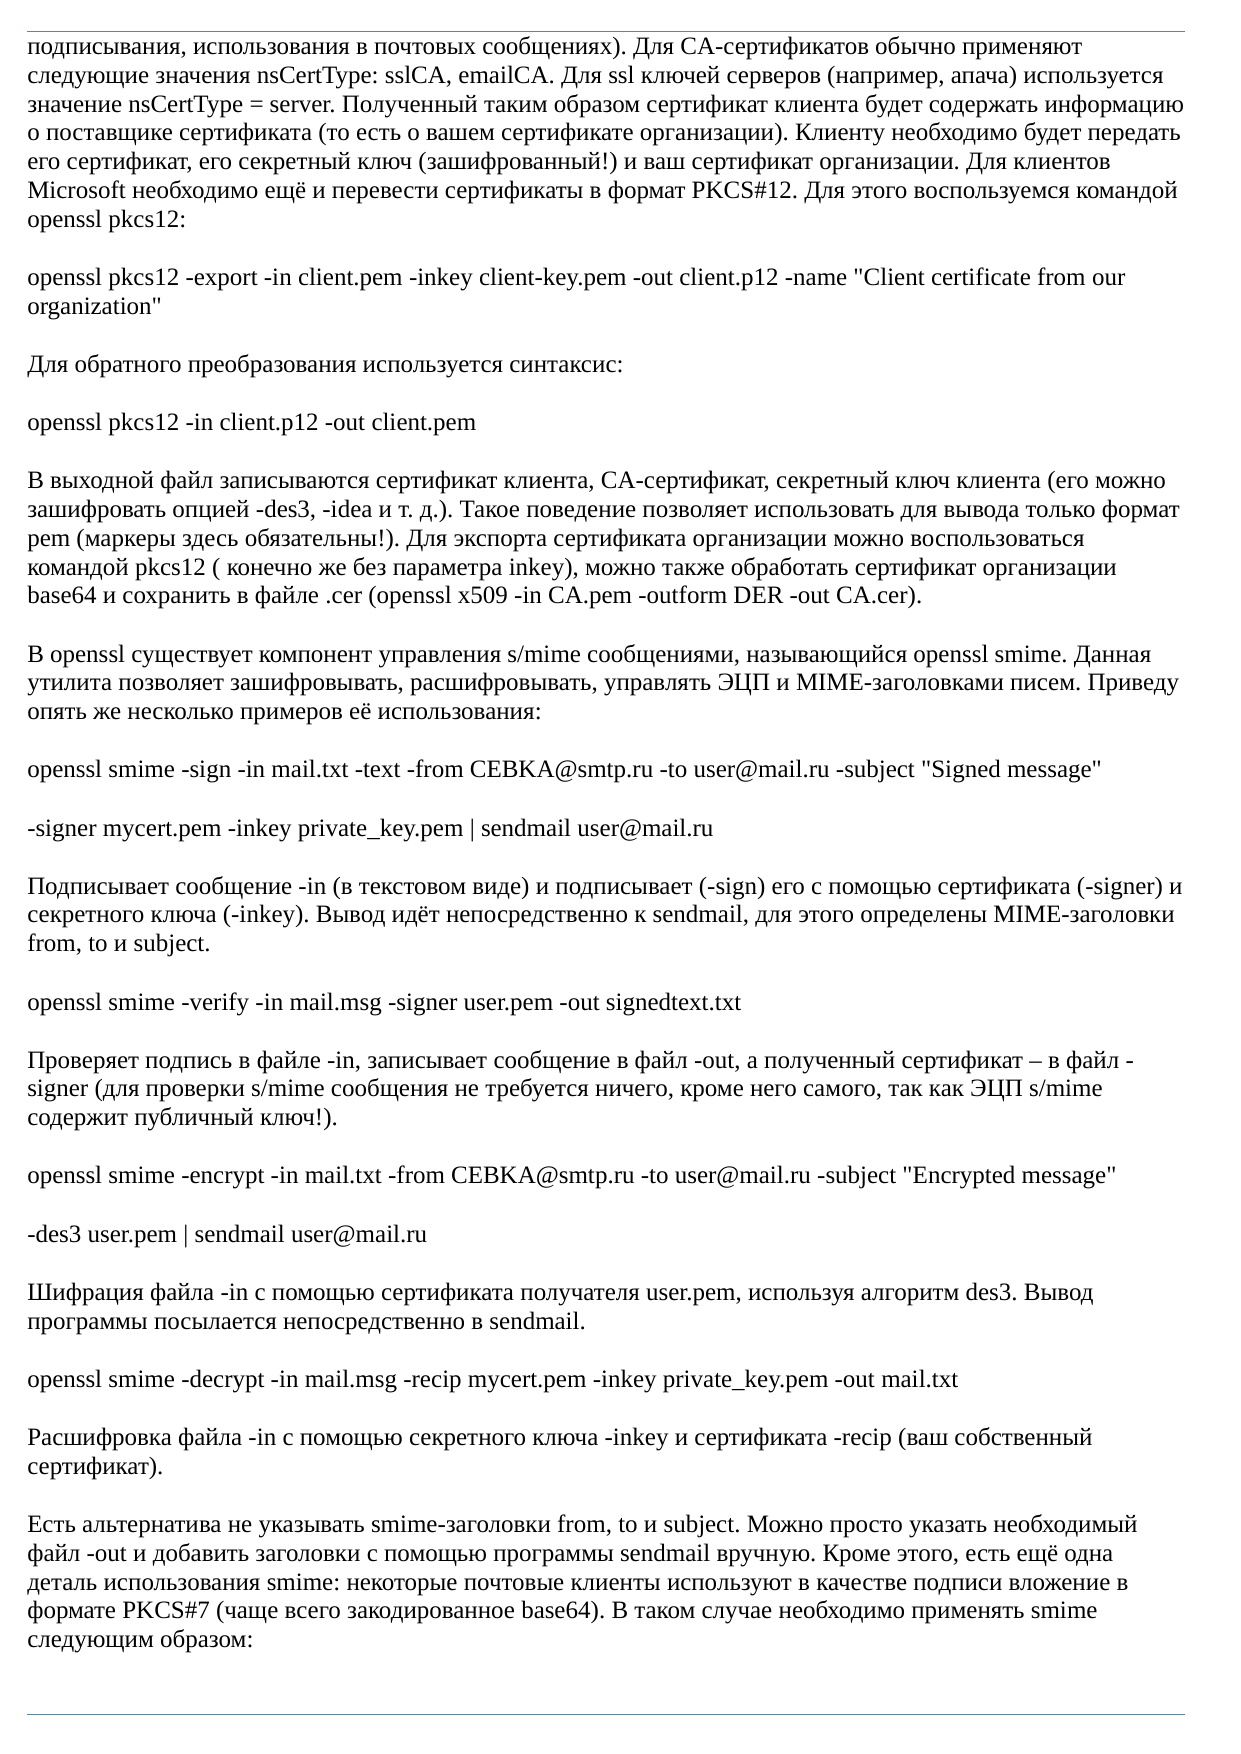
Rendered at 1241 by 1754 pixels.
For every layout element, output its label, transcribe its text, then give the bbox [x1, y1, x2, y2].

table_header Теория и практика OpenSSL Ещё несколько лет назад криптографические системы применялись лишь в исключительных случаях: в правительственных организациях, спецслужбах и иных критических к безопасности данных системах. Однако в настоящее время бурное развитие компьютерных сетей и Интернета заставляет задумываться об обеспечении безопасности всё большее количество людей. Вначале опишем основные принципы и термины криптографии... В настоящее время все озабочены безопасностью передаваемых по сети данных, поэтому свою статью я бы хотел начать с разговора о способах защиты информации. Что такое шифрование? Это запись информации в особом виде, исключающем её прочтение лицами, не знающими шифра. В компьютерном мире защита данных актуальна, как нигде. Обычно шифрованием называют обработку данных при помощи некой функции f(x), где x – обрабатываемые данные. Алгоритм шифрования должен быть таким, что даже само знание алгоритма злоумышленником не должно помочь ему открыть ключ шифрования, то есть алгоритм должен основываться на трудоёмкости подбора ключа, а не на неизвестности алгоритма. Алгоритмы шифрования бывают одно и двунаправленными; однонаправленные алгоритмы чаще всего представляют собой так называемые хеши: численное представление некоего текста. Абсолютно очевидно, что даже зная хеш, невозможно вычислить исходный текст (бывает, что для разных текстов хеш совпадает, что тоже естественно, так как множество вариантов текстов бесконечно, а чисел, используемых в алгоритмах – конечно). Для чего же такое нужно? Применение есть замечательное: если одной и той же хеш-функцией обработать одинаковые строки, то результат будет идентичен! Это свойство можно использовать при проверке пароля: строка, введённая пользователем, хешируется и сравнивается с хешем пароля. При этом из хеша пароля восстановить сам пароль нельзя, можно только применять данную хеш-функцию к разным строкам, ища совпадения, т.е. методом прямого перебора. Вот почему советуют выбирать длинные и сложные пароли для важных целей. Хеш-функций существует огромное множество и есть некоторые стандартные ряды хеш-функций, наибольшее распространение получили ряды MD и SHA. К примеру, стандартная функция Unix crypt вычисляет значение хеш-функции от строки. Один из параметров, передаваемых этой функции, значится как salt, состоит из символов $1$ и строки из 8 символов и определяет выбор хеш-функции из ряда MD5, а возвращаемое значение содержит одиннадцать первых символов salt, чтобы знать в будущем для проверки, какую функцию применять. Если два первых символа salt – произвольная двухсимвольная строка, то используется обычный алгоритм DES (56 бит), а salt определяет выбор алгоритма подмешивания. В настоящее время 56 бит обычно недостаточно, для нахождения ключа длиной 56 бит необходимо перебрать «всего» 72057594037927936 (256) ключей. Для кластера компьютеров эта задача решается в считанные часы, поэтому сейчас во всех современных *nix используется алгоритм MD5, который позволяет генерировать отпечатки (хеши) паролей длиной до 128 бит, для подбора которого потребуются в худшем случае миллиарды лет! Итак, можно закончить с однонаправленными алгоритмами и перейти к двунаправленным... Существует два рода таких алгоритмов: симметрические и асимметрические (алгоритмы с публичным ключом). Симметрические алгоритмы используют один и тот же ключ для шифрования и дешифрования и их стойкость определяется в основном длиной используемого ключа. Ключ симметрического шифрования ни в коем случае нельзя передавать в открытом виде, так как это даст возможность злоумышленнику, получившему этот ключ, расшифровывать данные, этим ключом зашифрованные. Асимметрические алгоритмы предоставляют возможность передачи публичного ключа в открытом виде, в то время как секретный ключ должен быть известен только вам. Приведу наглядную демонстрацию полезности шифрования. К примеру, вы хотите пройти аутентификацию на удалённой машине и посылаете ей свой пароль, конечно же, не сам пароль, а его хеш. Но, к сожалению, где-то на пути встретился хаб, который дал возможность послушать ваши пакеты снифером. Этим, естественно, воспользовался злой дядька, подключённый к этому хабу. Он смог беспрепятственно взять ваш хеш пароля, взломать его (если повезёт) или просто посылать этот же хеш серверу. Таким образом, под вашим логином входят два человека. Не думаю, что кого-то развеселит эта ситуация (разве что злого дядьку, если его не засекут). Или ещё пример полной беззащитности: электронная почта не защищается никак (по крайней мере, по стандартной схеме) и всякий может её прочитать или изменить. Нет-нет, не надо бежать в хозяйственный магазин за мыльцем и верёвочкой – спасение есть. Это асимметрическое шифрование. Идея такова: вначале от генератора случайных чисел формируется определённая строка – секретный ключ, который может использоваться для расшифровки данных, зашифрованных публичным ключом. Публичный ключ вычисляется на основании секретного ключа. Таким образом мы получили пару ключей для шифрования (публичный ключ) и расшифровывания (секретный ключ). Затем на удалённой машине также создаётся подобная пара ключей (скорее всего она будет иной, так как довольно сложно, чтобы на разных машинах генератор случайных чисел генерировал одну и ту же последовательность). Итак, у нас есть две пары ключей, мы должны обменяться публичными ключами. После этого вы можете, используя публичный ключ удалённой машины, зашифровывать данные, которые могут быть расшифрованы ею с помощью имеющегося только у неё секретного ключа. Так как удалённая машина имеет и ваш публичный ключ, то подобная операция может работать наоборот (т.е. передача данных на вашу машину). Да, вроде бы всё хорошо: информация, передаваемая между машинами, может быть расшифрована только ими, но есть одно «но». Представьте ситуацию подмены публичных ключей при доставке: тогда правильный ключ будет считаться неправильным, а подменённый ключ – правильным. Обычным методом защиты публичного ключа асимметрического шифрования является его сертификация. Для понятия сертификации сразу же необходимо объяснить, что такое электронная цифровая подпись. ЭЦП – это хеш сообщения с данными об отправителе, подписанный секретным ключом последнего. На основании ЭЦП можно определить достоверность и неизменность сообщения при условии, что имеется публичный ключ. Публичный ключ, анализируя ЭЦП, даёт один из ответов: достоверен, недостоверен (был изменён). А так как найти такое значение хеша, чтобы оно совпадало для двух различных сообщений (т.е. h(M)=h(M’)) очень сложно, сопоставимо с прямым перебором, то практически нет способа подменить сообщение, подписанное ЭЦП. При пересылке публичного ключа его подмена обычно исключается электронной подписью, гарантирующей неизменность данных. Обычно публичный ключ подписывается либо секретным ключом данной пары, либо одним из доверенных ключей сторонних организаций. То есть в любом случае к ключу ЭЦП должно быть доверие. Такой механизм полностью исключает подмену публичного ключа, так как в противном случае подпись будет недостоверна и программа установления безопасной связи просто не примет данного ключа, автоматически считая его неверным. Есть ещё возможность исключить перехват публичного ключа – подтверждение получения ключа от другой машины и обмен идентификационными сообщениями. Такой метод применён, например, в механизме беспарольной аутентификации SSH. Вы обмениваетесь ключами с сервером и звоните владельцу удалённой машины (особенно это актуально при аутентификации клиента на сервере путём подтверждения валидности ключа), подтверждая и проверяя передачу ключа. При таких методах защиты полностью исключен перехват конфиденциальных данных, если, конечно, не вывесить свой секретный ключ на доску почёта в раздел «Достижения в безопасности за последний квартал». А если серьёзно, то потеря секретного ключа позволяет любому расшифровывать всё, что зашифровано вами или для вас, то есть происходит полная потеря безопасности. Поэтому во многих системах аутентификации секретные ключи дополнительно шифруются неким паролем. Без пароля секретный ключ представляет собой меньше ценности, так как ломать пароль можно только прямым перебором. Но всё же лучше держать секретные ключи при себе. Ещё многих интересует, что означает стойкость ключа. Это просто длина ключа в битах. Чем она больше, тем больше степень сложности подбора секретного ключа перебором. Но одновременно с этим увеличивается время работы алгоритмов и увеличивается объем сообщений за счёт неиспользуемых элементов ключа. Поэтому здесь лучше не бросаться в крайности, стойкость ключа длиной в 1024 бит вроде бы является достаточной (в настоящее время), хотя при пересылке почтовых сообщений используют ключи длиной до 2048 бит (OpenPGP). Для ключей симметрического шифрования достаточной является длина 128 бит. Ещё критичным фактором является работа генератора случайных чисел. Если злоумышленнику удалось найти некую закономерность в генераторе случайных чисел, то ему ничего не стоит создать любой ключ (а зачастую и «случайные» пароли). Поэтому сообщения о громких взломах различных ключей чаще всего вызваны тем, что злоумышленник нашёл баг в генераторе случайных чисел. Некоторых интересует также, что означают загадочные надписи RSA и DSA. Это сокращённые названия алгоритмов асимметрического шифрования. Различаются они математической основой работы, которая определяет степень защищённости и скорость работы в разных режимах (во многих системах существует также ограничение на длину DSA ключей в 1024 бита, ключи RSA могут быть любой длины, но обычно используются ключи 1024 – 4096 бит). Среди алгоритмов симметрического шифрования наиболее распространены следующие: DES (56 бит); 3DES (168 бит); RC* (40 – 128 бит); Blowfish (128 бит); IDEA (128 бит). Алгоритмы, использующие ключи длиной до 128 бит, считаются алгоритмами низкой безопасности, 128 бит – средней, более 128 бит – высокой. Алгоритмы симметрического шифрования могут работать в нескольких режимах, обычно используется режим cbc, когда ключ динамически высчитывается на основании предыдущего блока данных, т.е. в режиме cbc ключ постоянно меняется, что затрудняет атаки. При использовании клиентов, работающих на безопасных каналах связи (SSL – secure socket layer), часто можно видеть запрос на подтверждение публичного ключа для связи или сертификата (подписанного публичного ключа, как было описано ранее). Как я уже говорил, публичный ключ могут подменить, но если вы доверяете своим каналам связи и не думаете, что кто-то охотится персонально за вашими данными, то можно доверять публичному ключу удалённого сервера, так как подмена ключа – занятие довольно трудоёмкое, а если у вас есть некие подозрения на этот счёт, то лучше не доверять ключу, не получив подтверждения от нужного лица или организации (не вздумайте использовать электронную почту: уж если смогли подделать ключ, то подменить письмо не составляет труда). Генерация ключей клиента происходит на лету и они автоматически удаляются после окончания сеанса связи, публичный ключ удалённого сервера помещается в специальное хранилище, что избавляет вас от риска пересылки публичного ключа. Основные атаки на системы асимметрического шифрования связаны с тем, что злоумышленник может угадать содержимое части зашифрованных данных (например, письма часто начинаются со слов «Здравствуйте, »), и это знание облегчает подбор секретного ключа. Ещё очень опасна атака на подмену ключей (man-in-the-middle), когда злоумышленник перехватывает публичные ключи двух людей, затем генерирует две пары ключей и направляет свои публичные ключи обеим сторонам. Теперь первый человек посылает злоумышленнику своё письмо, которое тот расшифровывает своим ключом, читает, зашифровывает публичным ключом второго человека и отправляет ему послание. Таким образом, у людей создается иллюзия защищённой переписки, но читает их сообщения и третий (который, как известно, лишний). Выходом из такой ситуации является сертификация публичных ключей. Существует два способа сертификации ключей: ключ может быть подписан только ключом одного из доверенных источников сертификации (обычно это организации, которые имеют привеллегии сертификации, переданные им правительством страны); ключ может быть подписан одним из ключей, которым вы доверяете (обычно это ваш собственный ключ и ключи организаций, занимающихся выдачей сертификатов). Второй механизм, называемый сетью доверия, используется чаще, так как позволяет добавлять новые ключи к доверенным. Оба механизма предусматривают механизм цепного подписывания, например, если ключ А был подписан ключом Б, который подписан ключом С, который подписан вашим ключом, то ключ А считается доверенным. При этом число таких «шагов» наследования обычно ограничено. Такой механизм сети доверия реализован, например, в системе PGP и в системе OpenSSL. Этим обеспечивается безопасность клиента. Безопасность сервера необходима лишь в случае удаленной беспарольной аутентификации, тогда администратор удалённой системы помещает ваш ключ в список известных ключей системы. Примечание для администраторов: если вы не хотите, чтобы все могли использовать данный ключ, объясните пользователю опасность доступа посторонних лиц к его секретному ключу и убедите его зашифровать секретный ключ паролем, который, кстати, можно удобно хранить в памяти и не вводить лишний раз, но об этом я расскажу в статье об SSH. И ещё: не забывайте убедиться в том, что ключ пришёл от того, кого предполагалось, для этого лучше попросить пользователя принести ключик на дискетке, а потом её дезинтегрировать или оставить в эпицентре ядерного взрыва (жаль этого нельзя проделать с некоторыми «пользователями», хотя почему нельзя? Мария Францевна, подойдите-ка на минутку...) И наконец, скажу ещё вот что: асимметрическое шифрование используется для подписи и зашифровывания почтовых сообщений, удалённой аутентификации и ЭЦП в любых её применениях. Но для передачи большого количества данных через сеть использовать асимметрическое шифрование очень печально – всё загнется окончательно и бесповоротно: уж больно много времени надо для использования подобных алгоритмов. Поэтому при передаче данных по сети используют симметрическое шифрование (3DES, IDEA, Blowfish). Но ключ симметрического шифрования очень опасно передавать в открытом виде (ведь он используется для шифрования и дешифрования), и вначале устанавливается связь асимметрическим шифрованием, как было описано выше. После установления связи клиент генерирует ключ симметрического шифрования и шифрует его публичным ключом сервера, затем отправляет его собственно серверу (также выполняется подписывание симметрического ключа для удостоверения в его неизменности). Сервер расшифровывает своим секретным ключом ключ симметрического шифрования и использует его для общения с клиентом. Красота! Но есть ещё один способ – алгоритм Дифлемана-Хельмана, позволяющий использовать одни и те же ключи как для симметрического, так и для асимметрического шифрования. Он заключается в нехитрых математических законах степенной функции (я не буду на этом заострять внимание, так как вряд ли это пригодится на практике). Оказывается, имея пару – публичный ключ A и секретный ключ B, можно вычислить ключ симметрического шифрования С, который также получается при наличии пары ключей секретный А и публичный B. Говоря проще, ключ С однозначно могут вычислить обе машины, обменявшиеся публичными ключами. Этот ключ можно далее использовать для шифрования/дешифрования данных по стандартному алгоритму симметрического ключа. Такой способ достаточно безопасный, но он пока ещё не получил достаточного распространения и поэтому сейчас чаще используется первый способ. Любопытные тут же поинтересуются: почему, когда я говорил о симметрическом шифровании, я сказал, что 128-и битный ключ теоретически несокрушим, а говоря об асимметрическом шифровании, сказал, что ключ длиной 1024 бит считается пока ещё более-менее безопасным. Тут дело вот в чём: при асимметрическом шифровании выбираются 2 больших простых числа и на их основе создаются секретный и публичный ключи. Не вдаваясь в математику (для математической стороны алгоритмов шифрования можете зайти на лучший алгоритмический ресурс в рунете http://algolist.manual.ru), скажу только одно: для вычисления секретного ключа на основании публичного необходимо выполнить задачу разложения на множители, которая пропорциональна логарифму по модулю большого целого числа (это реализовать намного проще, чем прямой перебор). Ну вот, с теорией покончено, можно приступить к практике. OpenSSL – это система защиты и сертификации данных, название SSL переводится как система безопасных сокетов. OpenSSL используется практически всеми сетевыми серверами для защиты передаваемой информации. Существует API SSL, позволяющее создавать безопасные сокеты с шифрованием передаваемых данных. Но в данной статье я бы хотел рассказать о самой системе OpenSSL, вызываемой через командную строку. Так как OpenSSL поддерживает очень много различных стандартов сертификации, шифрования, хеширования, то использование данной команды достаточно сложно. Внутри OpenSSL существуют отдельные компоненты, отвечающие за то или иное действие. Для получения списка доступных компонентов можно вызвать openssl с параметрами list-standart-commands. Можно также получить список доступных алгоритмов хеширования (list-message-digest-commands) и алгоритмов шифрования (list-cipher-commands). Итак, с помощью команд OpenSSL можно делать следующее: Создавать и управлять ключами RSA и DSA – команды rsa, dsa, dsaparam; Создавать сертификаты формата x509, запросы на сертификацию, восстановление – команды x509, req, verify, ca, crl, pks12, pks7; Зашифровывать данные с помощью симметрического или асимметрического шифрования – команды enc, rsautl; Высчитывать хеши различных типов – команда dgst; Работать с S/MIME – команда s/mime; Проверять работы серверов и клиентов ssl – команды s_client, s_server. Cуществует также несколько вспомогательных утилит ssl: openssl speed [список_алгоритмов_хеширования_или шифрования]: тестирование скорости различных алгоритмов, если запускать без параметров, то тестируются все алгоритмы; алгоритмы внутри списка разделяются пробелом, например: openssl speed md5 rsa idea blowfish des 3des sha1 В конце выводится общая скорость работы различных алгоритмов (в 1000-х байт в секунду), для обработки различной длины блоков. Вот результат работы тестов скорости на моём домашнем компе (Celeron 366), на других компах значения будут другими: Таблица 1 Таблица 2. Проверка алгоритмов асимметрического шифрования openssl rand [-out file] [-rand file] num: генерация num рандомных байт: # openssl rand 5 Wеб~ # openssl ciphers [-ssl2] [-ssl3] [-tls1] NAME: вывод доступных алгоритмов для обеспечения уровня безопасности NAME, где NAME – это символическое название группы алгоритмов. Обычно используются значения: LOW – алгоритмы низкого уровня безопасности (меньше 128 бит); MEDIUM – алгоритмы среднего уровня стойкости (128 бит); HIGH – алгоритмы высокой стойкости (больше 128 бит); ALL – все алгоритмы; NULL – алгоритмы без шифрования. Обычно в настоящее время используются алгоритмы групп MEDIUM и HIGH, которые ещё долго не смогут быть взломаны прямым перебором. Можно также вывести список алгоритмов из нескольких групп, разделив их «:» (например, MEDIUM:HIGH). Теперь я бы хотел рассказать об основных утилитах openssl. Для начала я расскажу о методах генерации ключей, затем о командах шифрования и, наконец, о сертификатах, s/mime, клиент/серверных тестах. Итак, пару слов о генерации ключей. Для создания rsa ключей используется команда genrsa: openssl genrsa [-out file] [-des | -des3 | -idea] [-rand file] [bits] Команда genrsa создаёт секретный ключ длиной bits в формате PEM, шифрует его одним из алгоритмов des (56 бит), des3 (3-й des 168 бит) или idea (128 бит). При выборе алгоритма шифрования будет запрошен пароль для шифрования создаваемого секретного ключа (если алгоритм не указан, то секретный ключ не шифруется, чего делать ни в коем случае нельзя). Опция -out говорит программе, что вывод нужно осуществлять не в stdout, а в файл file (опция -out присутствует во множестве других компонентов openssl и используется аналогичным образом для указания выходного файла). Опция -rand указывает на файл/файлы (разделённые «:»), из которых будут считываться данные для установки seed генератора случайных чисел. В качестве таких файлов сразу же приходит на ум использовать что-то вроде /dev/random или /dev/urandom, но у меня с этим возникли проблемы – всё вешалось наглухо, поэтому я рекомендую в этом случае использовать какие-нибудь сложно угадываемые файлы, вроде /var/log/messages или /boot/vmlinuz, думаю, что угадать содержимое этих файлов не намного проще чем содержимое /dev/random, но работает этот фокус в любом *nixe (опция -rand также присутствует во всех компонентах генерации и управления ключами и сертификатами). Использовать /dev/random и /dev/urandom, конечно, можно, но я для этого скопировал из /dev/random 32 768 байт в файл .rnd таким образом: dd if=/dev/[u]random of=.rnd count=64 Кроме этого, можно указывать в качестве -rand файла EGD сокет, который обеспечивает генерацию определённого количества случайных байт, EGD доступен на узле http://www.lothar.com/tech/crypto. Установка генератора случайных чисел производится на основании хеша -rand файла, поэтому можно указывать файлы различной длины, так как хеш все равно имеет фиксированное число бит. Пример генерации 4096-битового секретного ключа RSA: # openssl genrsa -out /etc/openssl/key.pem -des3 -rand /var/log/messages 4096 После этого секретный ключ зашифровывается и записывается в файл (в текстовом виде). В начале ключа указывается алгоритм шифрования. Для создания публичного ключа rsa на основе секретного используется команда openssl rsa. Данная команда имеет следующий формат: openssl rsa -in filename [-out file] [-des | -des3 |-idea] [-check] [-pubout] Утилита openssl rsa способна изменять пароль и алгоритм шифрования секретного ключа, будучи вызвана с параметром -in и -out. Если применить параметр -pubout, то в указанный файл -out будет записан публичный ключ, вычисленный на основе -in секретного. Например, создание публичного ключа на основании секретного: openssl rsa -in /etc/openssl/key.pem -out /etc/openssl/pubkey.pem -pubout Изменение пароля и алгоритма шифрования секретного ключа с des3 на idea: openssl rsa -in /etc/openssl/key.pem -out /etc/openssl/key1.pem -idea Для создания ключей DSA используется утилита openssl gendsa, аналогичная genrsa, но есть два отличия: во-первых, для ключей DSA нельзя указывать длину в битах и, во-вторых, ключи DSA могут генерироваться согласно некоторым параметрам, записанным в файл paramfile утилитой openssl dsaparam, имеющей следующий формат: openssl dsaparam [-rand file{s}] [-C] [-genkey] [-out file] numbits где numbits – длина желаемого ключа, -С заставляет dsaparam вывести на stdout код на СИ для программной генерации DSA на основе необходимых параметров, а опция -genkey говорит, что в выходной файл, наряду с параметрами, дополнительно записывается созданный секретный ключ DSA, но нельзя его сразу же зашифровать, поэтому удобнее воспользоваться утилитой openssl gendsa, которая имеет схожий синтаксис с командой genrsa, но вместо числа бит указывается файл параметров, созданный dsaparam: # openssl gendsa -out /etc/openssl/dsakey.pem -rand /boot/vmlinuz -idea paramfile Enter PEM passphrase: Verify PEM passphrase: Для управления ключами dsa используется программа openssl dsa, которая абсолютно аналогична (в параметрах) утилите openssl rsa. Поэтому я просто приведу пример генерации публичного ключа DSA: # openssl dsa -in /etc/openssl/dsakey.pem -out /etc/openssl/pubdsakey.pem -pubout Теперь настало время рассказать о компонентах openssl, выполняющих шифрование и хеширование данных. Для выполнения симметрического шифрования используется утилита openssl enc -cipher или её сокращённая запись openssl cipher, где cipher – это одно из символических имён симметрических шифров. Наиболее популярными являются следующие: base-64 (преобразование в текстовый вид); bf (blowfish – 128 бит); des (56 бит); des3 (168 бит); rc4 (128 бит); rc5 (128 бит); rc2 и idea (128 бит). Для указания входного и выходного файлов используются опции -in и -out соответственно. Пароль для шифрования вводится с клавиатуры (можно указать в командной строке параметром -k, но это очень плохо по соображениям безопасности, так как большинство шелов умеют сохранять историю командной строки, на мой взгляд, намного лучше ввести пароль непосредственно перед шифрованием). Учтите, что пароль не спрашивается при обработке файла base64, так как шифрования не происходит. Для расшифровки зашифрованных данных примените openssl cipher с опцией -d (алгоритм шифрования и дешифрования должен совпадать!), а для одновременной обработки данных base64 можно воспользоваться опцией -a. Шифрование по умолчанию происходит с подмешиванием (подсолением), для выбора алгоритма подмешивания используется случайная соль (salt), поэтому, если вы шифруете один и тот же файл в разное время одним и тем же алгоритмом и паролем, то результаты скорее всего будут разными (это затрудняет атаку по словарю). Также по умолчанию используется cbc режим алгоритмов, когда ключ меняется в течение всего сеанса работы согласно передаваемым данным. Приведу несколько примеров: зашифруем файл, используя алгоритм des3: # openssl des3 -in file -out file.des3 расшифруем полученный файл: # openssl des3 -d -in file.des3 -out file зашифруем файл, используя алгоритм blowfish(bf), и закодируем base64: # openssl bf -a -in file -out file.bf64 теперь расшифруем его и обработаем сразу же base64: # openssl bf -a -d -in file.bf64 -out file Для вычисления хешей используется команда openssl dgst -hashalg или краткая форма openssl hashalg (первая команда может также выполнять манипуляции с ЭЦП, но об этом далее). Обычное использование данной команды таково openssl hashalg [-c] file[s]. Вычисляется хеш сообщения фиксированной длины в виде одной строки или, если указана опция -c, строки, разделённой на пары HEX чисел двоеточием. Среди алгоритмов хеширования могут применяться следующие: md2 (128 бит); md4 (128 бит); md5 (128 бит); mdc2 (128 бит); sha (160 бит); sha1 (160 бит); ripemd160 (160 бит). Опять же приведу пару примеров: вычислим md5 хеш файла: # openssl md5 -c file MD5(file)= 81:fd:20:ff:db:06:d5:2d:c3:55:b5:7d:3f:37:ac:94 а теперь SHA1 хеш этого же файла: # openssl sha1 file SHA1(file)= 13f2b3abd8a7add2f3025d89593a0327a8eb83af Как я уже говорил, утилита openssl dgst может использоваться для подписывания сообщения секретным ключом и проверки ЭЦП публичным ключом. Для этого используется следующий синтаксис: openssl dgst -sign private_key -out signature -hashalg file[s] Подписывание file с помощью секретного ключа private_key, используя алгоритм хеширования hasalg (обычно применяются sha1 или md5). openssl dgst -signature signature -verify public_key file[s] Проверка подписи в file, используя публичный ключ public_key и ЭЦП signature. Данная программа выводит «Verification OK» при правильной подписи или «Verification Failure» в любом другом случае. Учтите, что ЭЦП в таком случае хранится отдельно от файла, который ею подписан. Для шифрации и дешифрации RSA алгоритмом используется программа rsautl. Данная утилита имеет также возможность подписывать и проверять подпись сообщений (однако работать всё равно приходится с хешем сообщения, так как подписывать можно только небольшой объём данных, поэтому лучше применять openssl dgst). Для шифрации/дешифрации используется следующий синтаксис: openssl rsautl -in file -out file.cr -keyin pubkey.pem -pubin -encrypt Шифрация file с использованием публичного ключа pubkey.pem. openssl rsautl -in file.cr -out file -keyin secretkey.pem -decrypt Дешифрация file.cr с использованием секретного ключа secretkey.pem. Теперь настало время рассказать об одном из главных применений openssl – управление сертификатами. Openssl имеет возможность генерировать сертификаты, управлять ЭЦП и шифрованием с помощью сертификатов. Однако применение утилит управления сертификатами – достаточно сложная задача. Поэтому для начала я дам общие представления о сертификатах. Сертификат содержит публичный ключ, подписанный одним из корневых доверенных центров сертификации (или комплементарным секретным ключом), данные об организации, выдавшей сертификат, и в некоторых случаях зашифрованный секретный ключ, а также отпечаток (хеш) публичного ключа. Сертификаты имеют время действия, по окончании которого они автоматически считаются недействительными, иерархия сертификатов обычно строится на основании сети доверия (бывают довольно длинные цепочки сертификатов, ведущие к доверенному ключу из root CA). Таким образом, сертификат – это полный комплекс системы асимметрического шифрования, предоставляющий гораздо больше возможностей, чем сами по себе ключи (а также являющийся более защищённой системой). Основным привлекательным моментом сертификата является возможность записи в него информации об организации, этот ключ выдавшей. Таким образом, явно напрашивается применение собственной системы сертификации в данной организации. Можно, например, выдавать сотрудникам их персональные сертификаты, подписанные сертификатом организации (его можно сгенерировать самому или получить от сторонней компании). Причём эти сертификаты впоследствии можно использовать для удостоверения личности сотрудника, например, при почтовой переписке или аутентификации на http-сервере (apache+ssl). Единственное условие, которое должно выполняться, – это наличие на машине клиента сертификата организации в списке корневых доверенных ключей. Общее содержание сертификатов определено стандартом x509, в то время как форматы записей сертификатов могут внести некоторую путаницу. Openssl по умолчанию использует формат PKCS#10, Microsoft использует по умолчанию формат PKCS#12 (в руководстве по openssl этот формат охарактеризован как один большой баг), формат PKCS#7 используется для запросов на сертификацию к CA (центр сертификации) и не может содержать секретного ключа, также для этой цели может использоваться DER-закодированный сертификат (DER-кодирование подобно кодированию base64, но имеет специальное назначение для использования в криптографических системах) также без секретного ключа. Учтите, что при использовании DER-формата убираются маркеры начала и конца сертификата, а его содержимое кодируется base64, поэтому в файле DER можно хранить только один сертификат, с другой стороны DER-сертификаты поддерживаются M$ (стандартное расширение .cer), поэтому иногда бывает нужно преобразовать сертификаты из одного формата в другой (я здесь имею в виду PEM или DER): PEM—>DER openssl x509 -inform PEM -in cert.pem -outform DER -out cert.cer DER—>PEM openssl x509 -inform DER -in cert.cer -outform PEM -out cert.pem Таким же образом можно конвертировать и ключи асимметрического шифрования (используя утилиты rsa или dsa). Думаю, что не сильно запутал вас всеми этими стандартами. Если объяснять на пальцах, то всё выглядит следующим образом: клиент создаёт сертификат и отправляет свой публичный сертификат (PKCS#7) в центр сертификации. В центре сертификации обрабатывается запрос клиента (запрос на сертификацию), и сертификат клиента подписывается секретным ключом центра сертификации. Клиент, имея публичный ключ центра сертификации, проверяет подлинность подписи и может далее использовать свой сертификат. Для организации можно предложить следующее решение: на сервере создаётся сертификат организации; генерируется запрос на сертификацию и отправляется к некоему доверенному центру сертификации (который будет известен всем клиентам и персоналу данной организации); получается сертификат организации, который можно использовать при создании сертификатов клиентов. Последние создаются так: клиент посылает запрос на выдачу сертификата; сервер создаёт сертификат клиента и подписывает его сертификатом организации; клиент получает сертификат клиента и сертификат организации; после проверки достоверности ключа организации (предполагается, что клиент доверяет CA, которым был подписан сертификат организации) проверяется достоверность сертификата клиента. После такой операции клиент будет точно уверен, что получил сертификат от данной организации и может его использовать для работы с ней. По такой схеме построены все центры выдачи сертификатов (правда зачастую сертификат организации бывает подписан самим собой, что требует от клиента добавить сертификат организации к доверенным, а в первой схеме сертификат организации принадлежит к группе промежуточных центров сертификации, и этот случай предпочтительнее с точки зрения безопасности и удобства клиента, но требует больше работы от администратора). Да, хорошенькое объяснение на пальцах! Но что тут поделать: сертификаты – это довольно запутанная вещь. Сейчас я объясню, как создавать сертификаты с помощью openssl и приведу пример только что описанного безобразия... Для создания сертификата используется инструмент openssl req. Он имеет довольно много параметров, поэтому, чтобы не парить мозги, я просто приведу пару примеров его использования. Для начала требуется конфигурационный файл, который имеет следующий формат (все строки, начинающиеся с # – это мои комментарии, в конечном файле их может и не быть): [ req ] # Секция основных опций default_bits = 2048 # Число бит default_keyfile = keyfile.pem # Имя ключа, используемого для сертификата distinguished_name = req_distin-guished_name # DN организации, выдавшей сертификат prompt = no # Брать параметры из конфига неинтерактивный режим [ req_distinguished_name ] # DN организации C=RU # Страна ST=Ivanovskaya # Область L=Gadukino # Город O=Krutie parni # Название организации OU=Sysopka # Название отделения CN=Your personal certificate # Имя для сертификата (персоны, получающей сертификат) emailAddress=certificate@gaduk.ru # Мыло организации Если не указывать prompt no, то значения для параметров будут считаны в интерактивном режиме (то бишь с клавиатуры), а значения параметров будут являться подсказками при вводе данных. При интерактивном режиме можно указывать значения по умолчанию, а также минимальное и максимальное значения для параметров (для строковых параметров устанавливается ограничение на длину). В таком случае общий формат параметра таков: имя = подсказка имя_default = значение_по_умолчанию имя_max = максимум имя_min = минимум Пример интерактивного файла конфигурации: [ req ] default_bits = 1024 default_keyfile = privkey.pem distinguished_name = req_distin-guished_name [ req_distinguished_name ] countryName = Country Name (2 letter code) countryName_default = RU countryName_min = 2 countryName_max = 2 localityName = Locality Name (eg, city) organizationName = Organization Name(eg, org) organizationalUnitName = Organizational Unit Name (eg, section) commonName = Common Name (eg, YOUR name) commonName_max = 64 emailAddress = Email Address emailAddress_max = 40 Спешу обрадовать некоторых ленивых товарищей: если вы намереваетесь создавать просто сертификат сервера (например, для LDAP-сервера), то указывать конфиг необязательно, будет использоваться конфиг по умолчанию /usr/lib/ssl/openssl.cnf, который содержит всё необходимое. Ну а теперь традиционно приведу примеры использования openssl req (я не собираюсь подробно описывать данную команду, так как думаю, что для большинства случаев хватит примеров, а для особых случаев можно почитать man req). openssl req -new -newkey rsa:2048 -keyout rsa_key.pem -config cfg -out certreq.pem Создание запроса на сертификацию (-new) на основе создаваемого секретного ключа rsa (-newkey rsa:2048), который записывается в файл -keyout (и шифруется тройным DES). Запрос на сертификацию создаётся на основе конфигурационного файла-config. openssl req -x509 -new -key private_key.pem -config cfg -out selfcert.pem -days 365 Создание (-new) self-signed сертификата (-x509) для использования в качестве сертификата сервера или сертификата CA. Сертификат создаётся с использованием секретного ключа -key и конфигурационного файла -config. Создаваемый сертификат будет действителен в течение 365 дней (-days), опция -days не применима к запросам на сертификацию. Для управления сертификатами x509 используется утилита openssl x509. С её помощью можно подписать сертификат или запрос на сертификацию сертификатом CA. Также можно просмотреть содержимое сертификата в читаемой форме (DN, публичный ключ, время действия, отпечаток и т. д.). Приведу примеры вышеописанных действий: openssl x509 -in cert.pem -noout -text Просмотреть информацию о сертификате в «нормальной» форме. Вот что примерно будет выведено, также можно использовать дополнительные опции: -fingerprint (необходимо сочетать с одной из опций -sha1, -md5 или -mdc2), -modulus (вывод публичного ключа), -serial, -subject, -issuer (организация, выдавшая сертификат), -email, -startdate, -enddate: Подписать запрос на сертификацию (-req) файла -in, используя доверенный CA сертификат -CA и его секретный ключ -CAkey. В конечный сертификат клиента (-out) записываются дополнительные параметры сертификата третьей версии из файла /usr/lib/ssl/openssl.cnf (конфигурационный файл по умолчанию). Но об этом я расскажу после на конкретном примере. Такое поведение x509 позволяет организовать свой центр сертификации, подписывающий запросы клиентов на сертификацию. openssl x509 -in CAcert.pem -addtrust sslclient -alias «myorganization CA» -out CAtrust.pem Преобразование сертификата -in в доверенный сертификат для использования в SSL-клиентах (sslserver – использование в качестве сертификата сервера, emailProtection – использование в качестве сертификата S/MIME). Я ещё раз хотел бы вернуться к проблеме построения CA. Для использования внутри организации можно взять self-signed сертификат, но для использования СА вне организации приходится брать сертификаты, выданные или подписанные сторонней организацией. Во втором случае возникает проблема выбора такой сторонней организации (она легко разрешается для дочерних компаний), которая требует юридического анализа (в разных странах существуют свои законы криптографии и поэтому дать какой-либо конкретный совет я не могу). Если вам довелось работать в российской правительственной компании, то считайте, что вам не повезло – использовать openssl для работы с правительственными организациями нельзя. Наши уважаемые государственные деятели добавили кучу проблем админам, разрешив использовать только алгоритмы ГОСТ (симметрические, асимметрические, хеширования – меня просто выворачивает от самого этого слова ГОСТ), поэтому использовать вам придётся только специальные программы, реализующие эти алгоритмы. Я же приведу здесь пример построения собственного CA с self-signed сертификатом: Генерируем секретный ключ: openssl genrsa -out CAkey.pem -rand randfile -des3 4096 Создаём self-signed сертификат: openssl req -new -x509 -key CAkey.pem -out CAcert.pem -days 365 -config cfg Содержимое конфигурационного файла зависит от организации, можно даже воспользоваться утилитой /usr/lib/ssl/misc/CA.pl -newcert, которая создаст ключ и сертификат в одном файле в интерактивном режиме (хотя мне этот вариант не очень понравился, лучше один раз написать нормальный конфиг) – о дополнительных требованиях к конфигурации CA сертификата смотри ниже. Генерируем клиентские сертификаты, например, как приведено ниже: #!/bin/bash dd if=/dev/random of=/tmp/.rnd count=64 RAND="/var/log/messages:/boot/vmlinuz:/tmp/.rnd" REQ="openssl req" X509="openssl x509" RSA="openssl rsa" GENRSA="openssl genrsa" O="company" C="RU" ST="region" L="city" PURPOSES="digitalSignature, keyEncipherment" CERTTYPE="client, email, objsign" CA="/etc/openssl/CAcert.pem" CAkey="/etc/openssl/CAkey.pem" OUTDIR="/etc/openssl/clientcert/" CN="client" BITS=2048 DAYS=365 #Создаём секретный ключ во временной папке БЕЗ шифрования TMP="/tmp/ssl-$$" mkdir $TMP if [ ! -d $OUTDIR ];then mkdir $OUTDIR fi pushd $TMP > /dev/null $GENRSA -rand $RAND -out tmp.key $BITS # Создаём конфиг для клиента cat > cfg < [ req ] default_bits = $BITS distinguished_name = req_DN extensions = v3_req [ req_DN ] countryName = "1. Country Name (2 letter code)" countryName_default = "$C" countryName_min = 2 countryName_max = 2 stateOrProvinceName = "2. State or Province Name (full name) " stateOrProvinceName_default = "$ST" localityName = "3. Locality Name (eg, city) " localityName_default = "$L" 0.organizationName = "4. Organization Name (eg, company) " 0.organizationName_default = "$O" organizationalUnitName = "5. Organizational Unit Name (eg, section) " organizationalUnitName_default = "$OU" commonName = "6. Common Name (eg, CA name) " commonName_max = 64 commonName_default = "$CN" emailAddress = "7. Email Address (eg, name@FQDN)" emailAddress_max = 40 emailAddress_default = "" [ v3_req ] basicConstraints = CA:FALSE keyUsage = $PURPOSES nsCertType = $CERTTYPE EOT # Создаём запрос на сертификацию $REQ -new -key tmp.key -config cfg -rand $RAND -out $CN.pem # Этот файл лучше удалить побыстрее: мало ли чего... rm -fr /tmp/.rnd if [ $? -ne 0 ]; then echo "Failed to make a certificate due to error: $?" popd > /dev/null rm -fr $TMP exit $? fi # Подписываем сертификат сертификатом сервера $X509 -req -in $CN.pem -CA $CA -CAkey $CAkey -extfile cfg -days $DAYS -out $OUTDIR$CN.pem chmod 0400 $OUTDIR$CN.pem chown root:root $OUTDIR$CN.pem # Шифруем секретный ключ $RSA -in tmp.key -des3 -out $OUTDIR$CN-key.pem chmod 0400 $OUTDIR$CN-key.pem chown root:root $OUTDIR$CN-key.pem # Выполняем заключительные действия popd > /dev/null rm -fr $TMP echo -e "Generation complete, go to $OUTDIR and give to client $CN his certificate and n private key (for windows users you should use openssl pkcs12 utility)" Дополнительные свойства, описанные в скрипте (v3_req), означают, что клиент может использовать сертификат для подписывания и шифрации, но его сертификат не является CA-сертификатом. Для CA-сертификата значение basicConstraits должно быть равно CA:TRUE (об этом забывать нельзя!). Поле nsCertType определяет дополнительные назначения данного ключа (для использования в качестве клиента, подписывания, использования в почтовых сообщениях). Для CA-сертификатов обычно применяют следующие значения nsCertType: sslCA, emailCA. Для ssl ключей серверов (например, апача) используется значение nsCertType = server. Полученный таким образом сертификат клиента будет содержать информацию о поставщике сертификата (то есть о вашем сертификате организации). Клиенту необходимо будет передать его сертификат, его секретный ключ (зашифрованный!) и ваш сертификат организации. Для клиентов Microsoft необходимо ещё и перевести сертификаты в формат PKCS#12. Для этого воспользуемся командой openssl pkcs12: openssl pkcs12 -export -in client.pem -inkey client-key.pem -out client.p12 -name "Client certificate from our organization" Для обратного преобразования используется синтаксис: openssl pkcs12 -in client.p12 -out client.pem В выходной файл записываются сертификат клиента, CA-сертификат, секретный ключ клиента (его можно зашифровать опцией -des3, -idea и т. д.). Такое поведение позволяет использовать для вывода только формат pem (маркеры здесь обязательны!). Для экспорта сертификата организации можно воспользоваться командой pkcs12 ( конечно же без параметра inkey), можно также обработать сертификат организации base64 и сохранить в файле .cer (openssl x509 -in CA.pem -outform DER -out CA.cer). В openssl существует компонент управления s/mime сообщениями, называющийся openssl smime. Данная утилита позволяет зашифровывать, расшифровывать, управлять ЭЦП и MIME-заголовками писем. Приведу опять же несколько примеров её использования: openssl smime -sign -in mail.txt -text -from CEBKA@smtp.ru -to user@mail.ru -subject "Signed message" -signer mycert.pem -inkey private_key.pem | sendmail user@mail.ru Подписывает сообщение -in (в текстовом виде) и подписывает (-sign) его с помощью сертификата (-signer) и секретного ключа (-inkey). Вывод идёт непосредственно к sendmail, для этого определены MIME-заголовки from, to и subject. openssl smime -verify -in mail.msg -signer user.pem -out signedtext.txt Проверяет подпись в файле -in, записывает сообщение в файл -out, а полученный сертификат – в файл -signer (для проверки s/mime сообщения не требуется ничего, кроме него самого, так как ЭЦП s/mime содержит публичный ключ!). openssl smime -encrypt -in mail.txt -from CEBKA@smtp.ru -to user@mail.ru -subject "Encrypted message" -des3 user.pem | sendmail user@mail.ru Шифрация файла -in с помощью сертификата получателя user.pem, используя алгоритм des3. Вывод программы посылается непосредственно в sendmail. openssl smime -decrypt -in mail.msg -recip mycert.pem -inkey private_key.pem -out mail.txt Расшифровка файла -in с помощью секретного ключа -inkey и сертификата -recip (ваш собственный сертификат). Есть альтернатива не указывать smime-заголовки from, to и subject. Можно просто указать необходимый файл -out и добавить заголовки с помощью программы sendmail вручную. Кроме этого, есть ещё одна деталь использования smime: некоторые почтовые клиенты используют в качестве подписи вложение в формате PKCS#7 (чаще всего закодированное base64). В таком случае необходимо применять smime следующим образом: openssl smime -verify -inform [PEM | DER] -in signature.pem[der] -content mail.txt PEM используется для стандартного формата PKCS#7, а DER заставляет произвести дополнительную обработку base64. Учтите, что в данном случае файл -in представляет собой только подпись (аттачмент), а -content – непосредственно текст письма. Можно также заставить smime подписывать сообщения подобным образом, если указать опцию -pk7out (PEM-формат). Для преобразования PKCS#7 структуры из формата PEM в формат DER можно воспользоваться утилитой openssl base64 (обратное преобразование достигается за счёт использования опции -d). Итак, думаю, что для большинства операций с использованием SSL этого будет достаточно. [27, 32, 1185, 1714]
